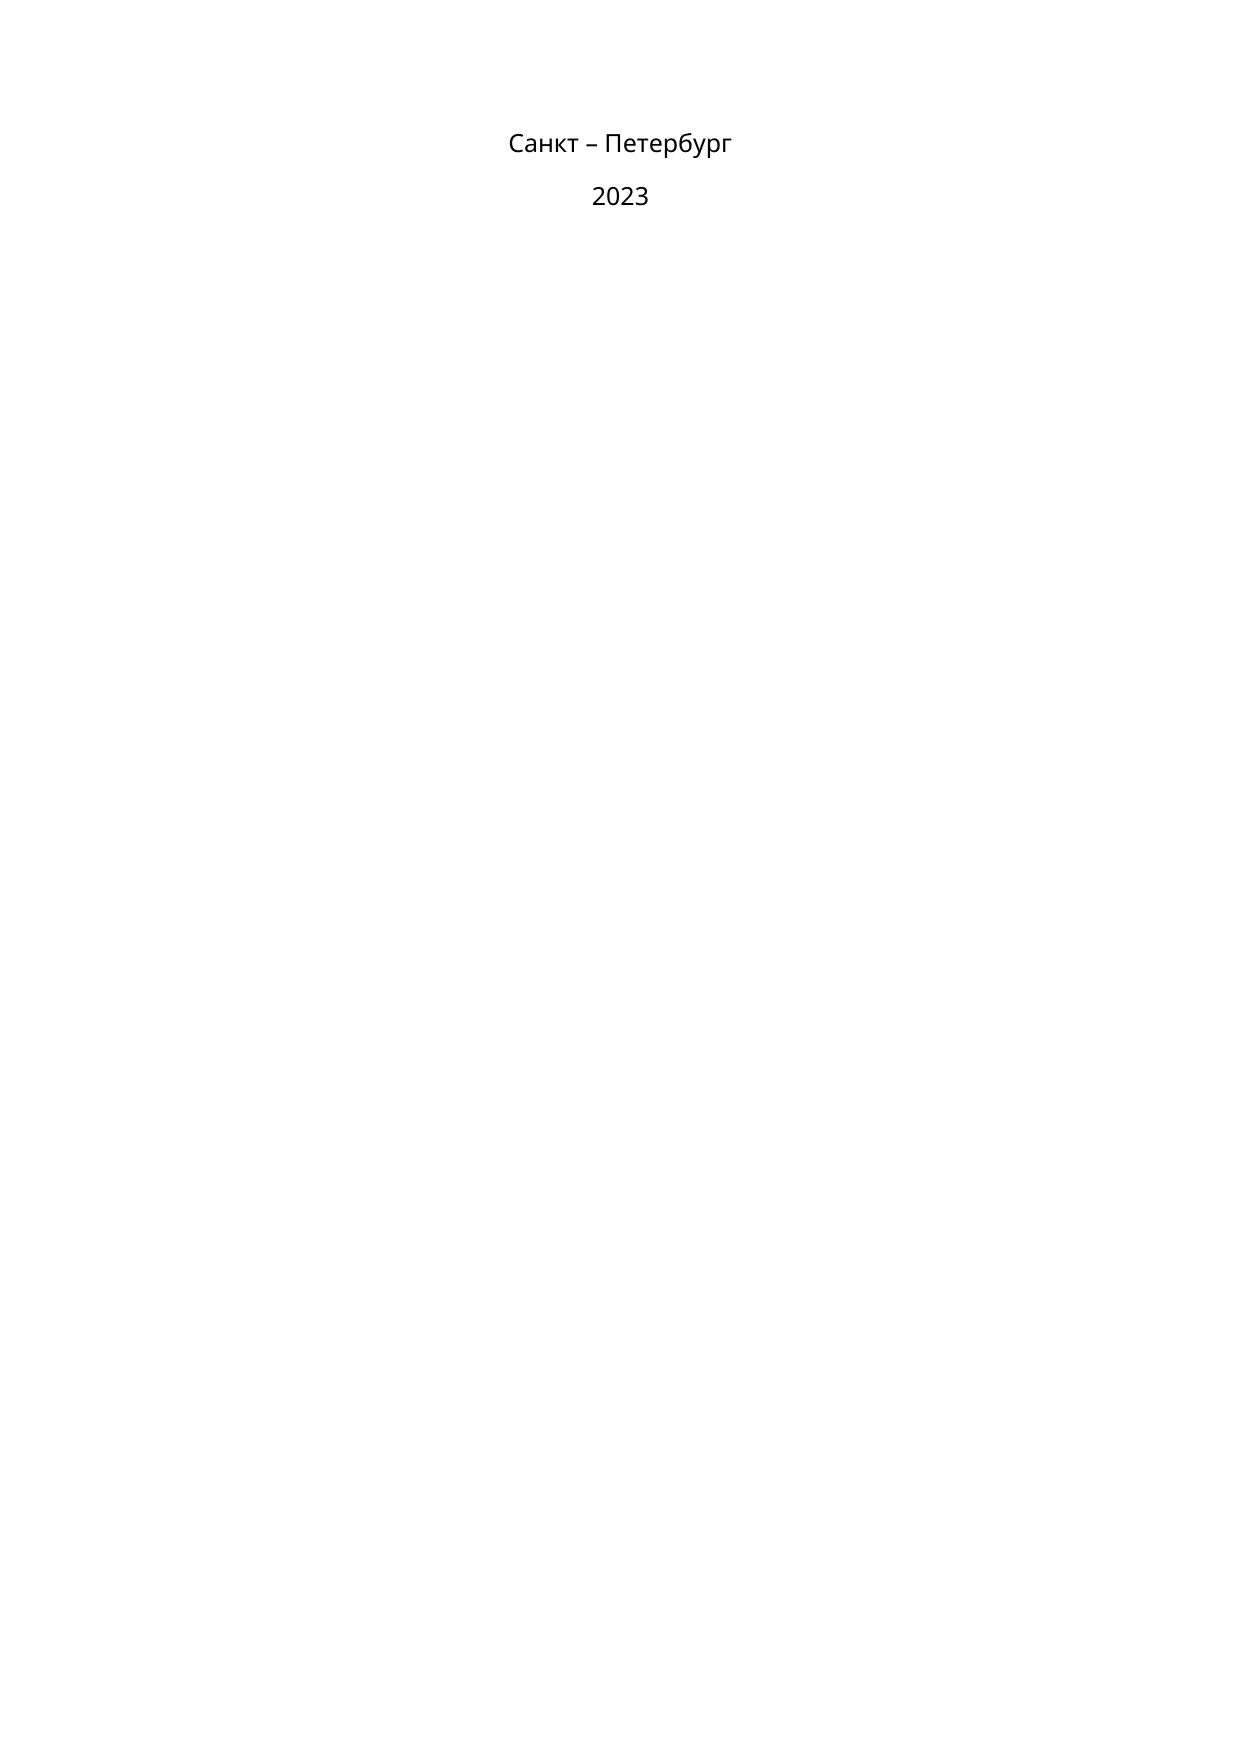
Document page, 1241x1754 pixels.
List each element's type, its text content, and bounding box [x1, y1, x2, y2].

text 2023 [75, 179, 1165, 213]
text Санкт – Петербург [75, 125, 1165, 159]
